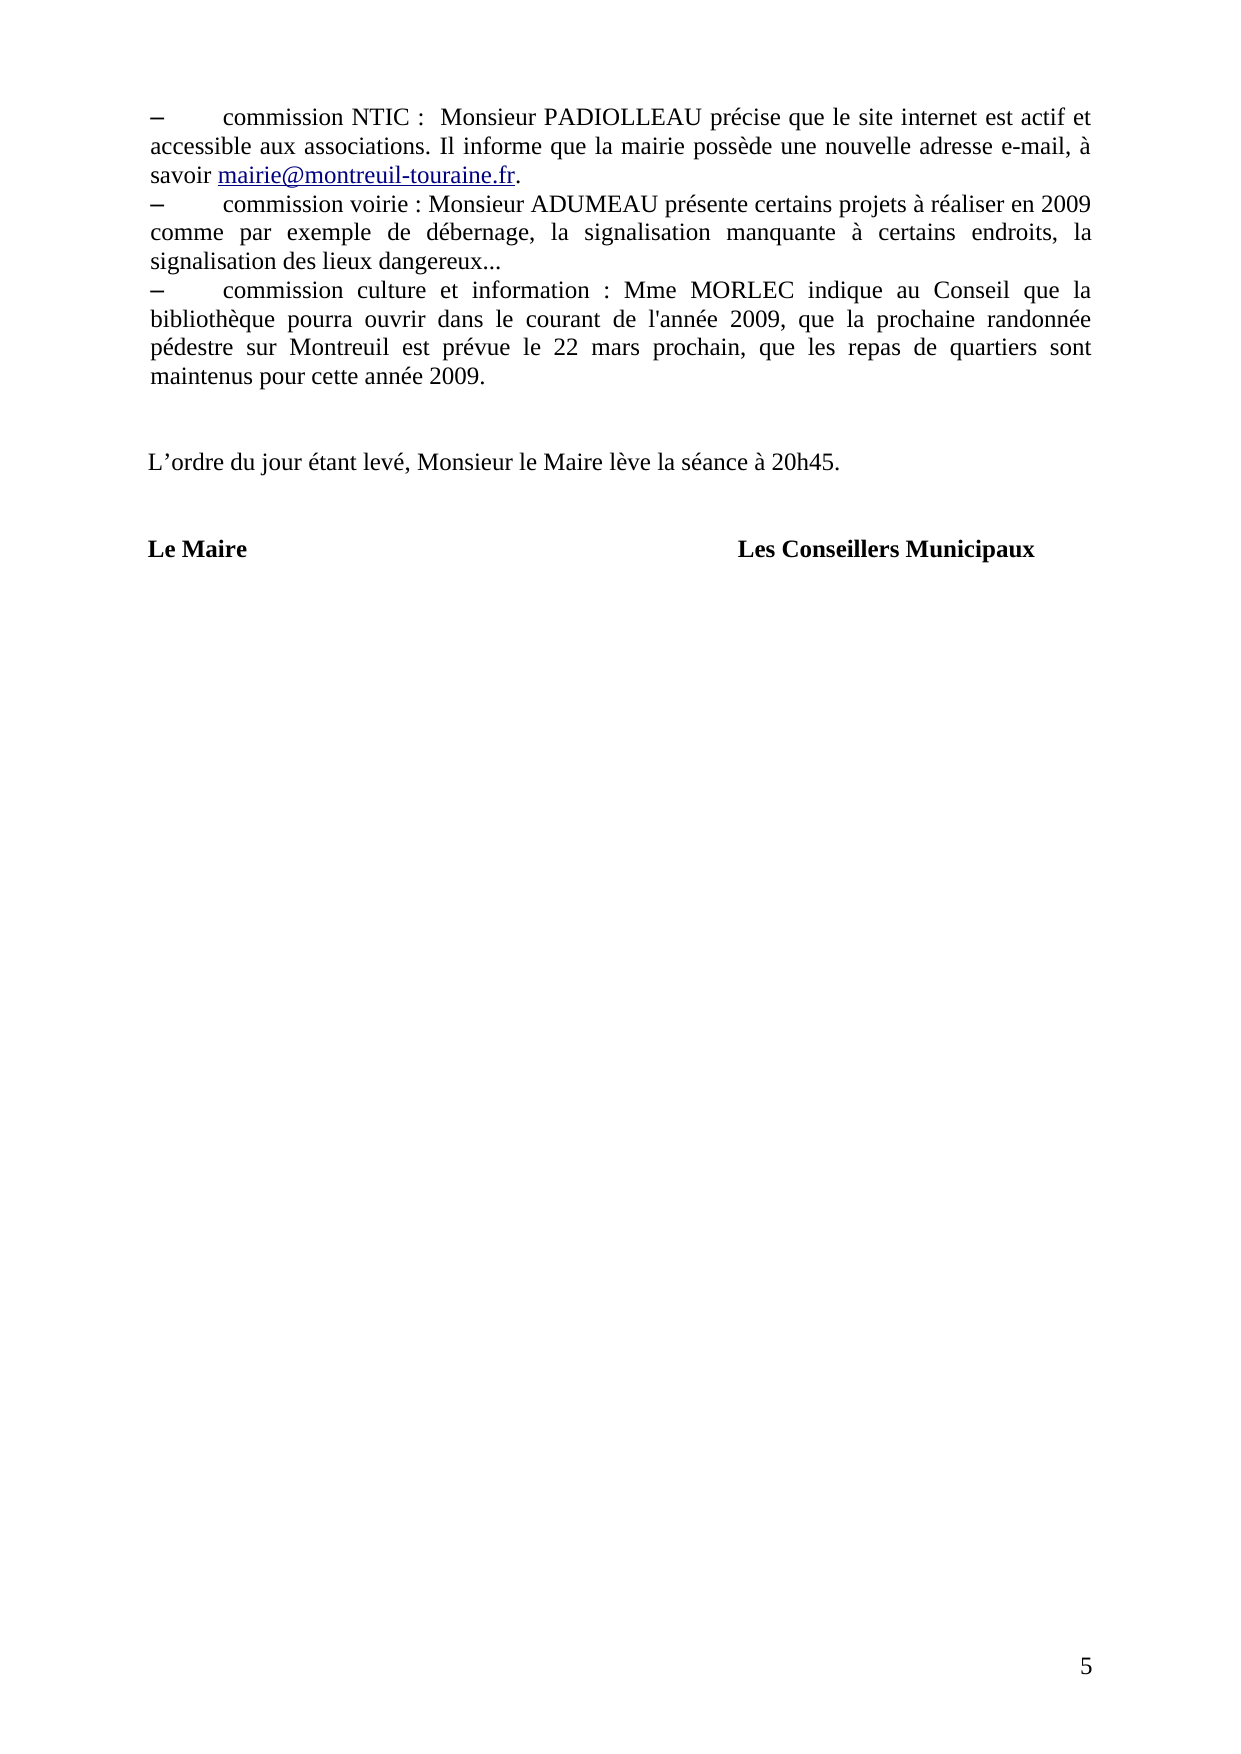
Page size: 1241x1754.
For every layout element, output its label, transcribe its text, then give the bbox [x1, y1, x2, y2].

list commission culture et information : Mme MORLEC indique au Conseil que la bibliothèque pourra ouvrir dans le courant de l'année 2009, que la prochaine randonnée pédestre sur Montreuil est prévue le 22 mars prochain, que les repas de quartiers sont maintenus pour cette année 2009. [150, 275, 1092, 390]
text L’ordre du jour étant levé, Monsieur le Maire lève la séance à 20h45. [148, 447, 1092, 476]
list commission voirie : Monsieur ADUMEAU présente certains projets à réaliser en 2009 comme par exemple de débernage, la signalisation manquante à certains endroits, la signalisation des lieux dangereux... [150, 189, 1092, 275]
list commission NTIC : Monsieur PADIOLLEAU précise que le site internet est actif et accessible aux associations. Il informe que la mairie possède une nouvelle adresse e-mail, à savoir mairie@montreuil-touraine.fr. [150, 102, 1092, 189]
text Le Maire Les Conseillers Municipaux [148, 534, 1092, 562]
